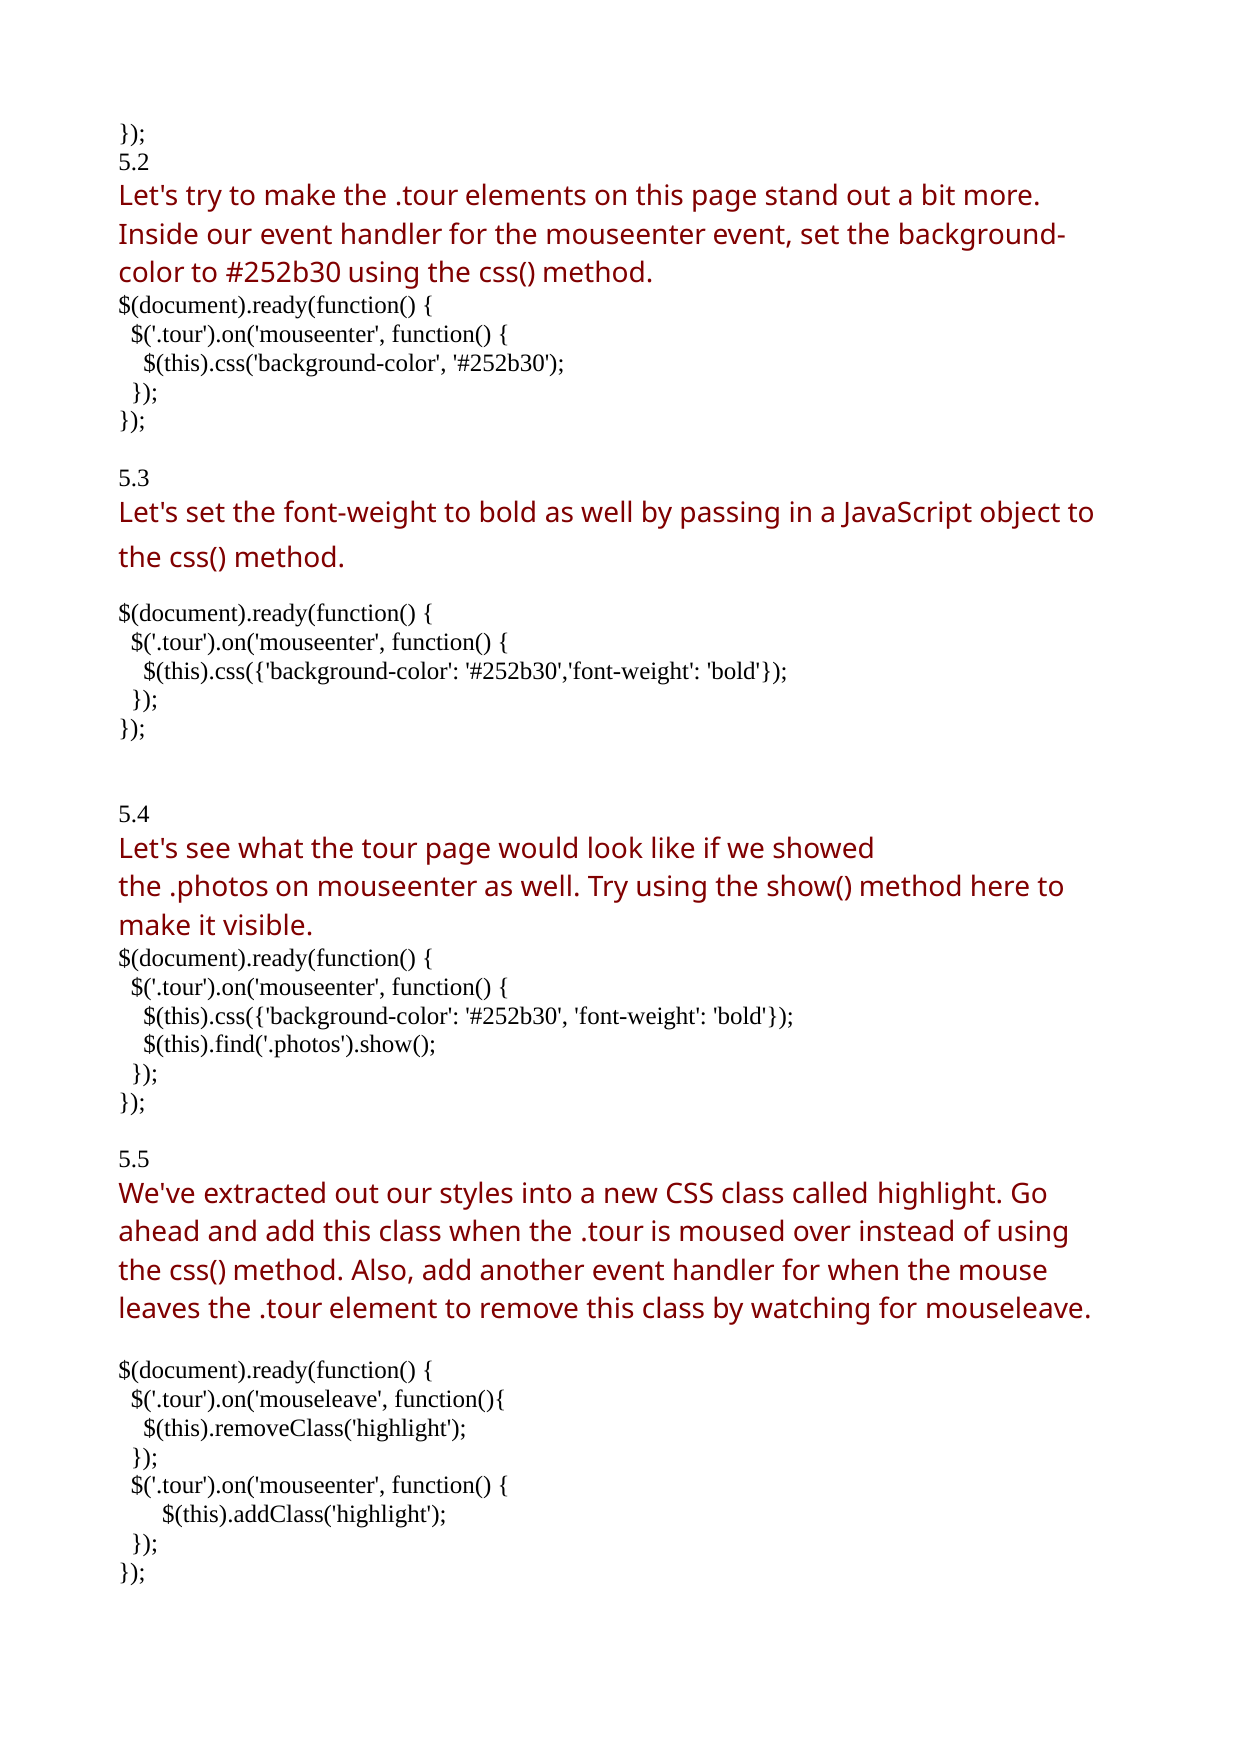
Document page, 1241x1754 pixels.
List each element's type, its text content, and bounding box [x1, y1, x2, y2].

text $('.tour').on('mouseleave', function(){ [118, 1384, 1122, 1413]
text }); [118, 1528, 1122, 1557]
text $(document).ready(function() { [118, 1355, 1122, 1384]
text $(this).addClass('highlight'); [118, 1499, 1122, 1528]
text $(document).ready(function() { [118, 598, 1122, 627]
text }); [118, 1557, 1122, 1585]
text $(document).ready(function() { [118, 291, 1122, 319]
text $(this).css('background-color', '#252b30'); [118, 348, 1122, 377]
text 5.4 [118, 799, 1122, 828]
text }); [118, 377, 1122, 406]
text }); [118, 406, 1122, 434]
text 5.5 [118, 1144, 1122, 1173]
text We've extracted out our styles into a new CSS class called highlight. Go ahead and add this class when the .tour is moused over instead of using the css() method. Also, add another event handler for when the mouse leaves the .tour element to remove this class by watching for mouseleave. [118, 1173, 1122, 1327]
text Let's try to make the .tour elements on this page stand out a bit more. Inside our event handler for the mouseenter event, set the background-color to #252b30 using the css() method. [118, 176, 1122, 291]
text $(this).css({'background-color': '#252b30', 'font-weight': 'bold'}); [118, 1001, 1122, 1029]
text $(this).removeClass('highlight'); [118, 1413, 1122, 1442]
text $('.tour').on('mouseenter', function() { [118, 972, 1122, 1001]
text $('.tour').on('mouseenter', function() { [118, 627, 1122, 656]
text }); [118, 1087, 1122, 1116]
text $('.tour').on('mouseenter', function() { [118, 1470, 1122, 1499]
text }); [118, 1442, 1122, 1470]
text }); [118, 118, 1122, 147]
text }); [118, 684, 1122, 713]
text $('.tour').on('mouseenter', function() { [118, 319, 1122, 348]
text Let's set the font-weight to bold as well by passing in a JavaScript object to the css() method. [118, 492, 1122, 576]
text Let's see what the tour page would look like if we showed the .photos on mouseenter as well. Try using the show() method here to make it visible. [118, 828, 1122, 943]
text }); [118, 713, 1122, 742]
text $(this).find('.photos').show(); [118, 1029, 1122, 1058]
text $(document).ready(function() { [118, 943, 1122, 972]
text 5.2 [118, 147, 1122, 176]
text 5.3 [118, 463, 1122, 492]
text $(this).css({'background-color': '#252b30','font-weight': 'bold'}); [118, 656, 1122, 684]
text }); [118, 1058, 1122, 1087]
